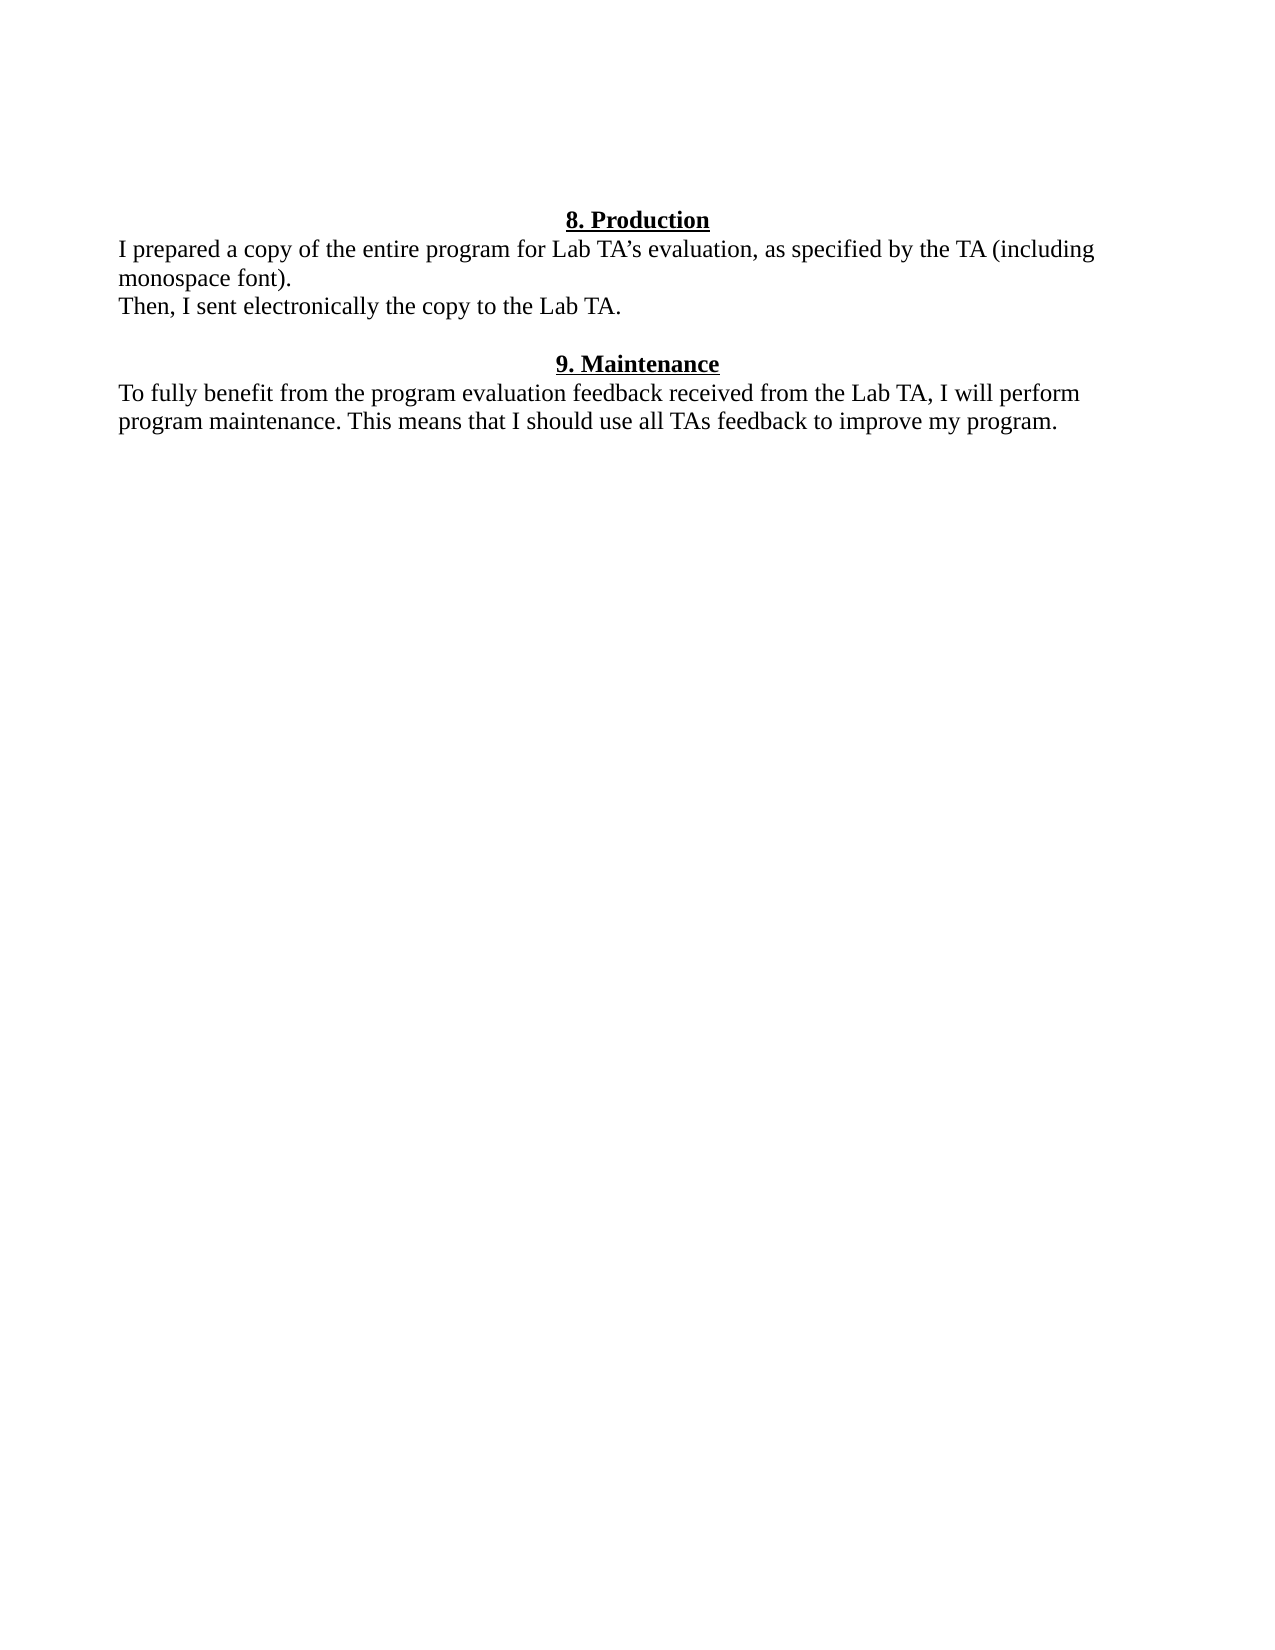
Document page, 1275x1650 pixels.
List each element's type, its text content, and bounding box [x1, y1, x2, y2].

text Then, I sent electronically the copy to the Lab TA. [118, 291, 1157, 320]
text To fully benefit from the program evaluation feedback received from the Lab TA, I will perform [118, 378, 1157, 406]
text 8. Production [118, 205, 1157, 234]
text program maintenance. This means that I should use all TAs feedback to improve my program. [118, 406, 1157, 435]
text I prepared a copy of the entire program for Lab TA’s evaluation, as specified by the TA (including monospace font). [118, 234, 1157, 291]
text 9. Maintenance [118, 349, 1157, 378]
